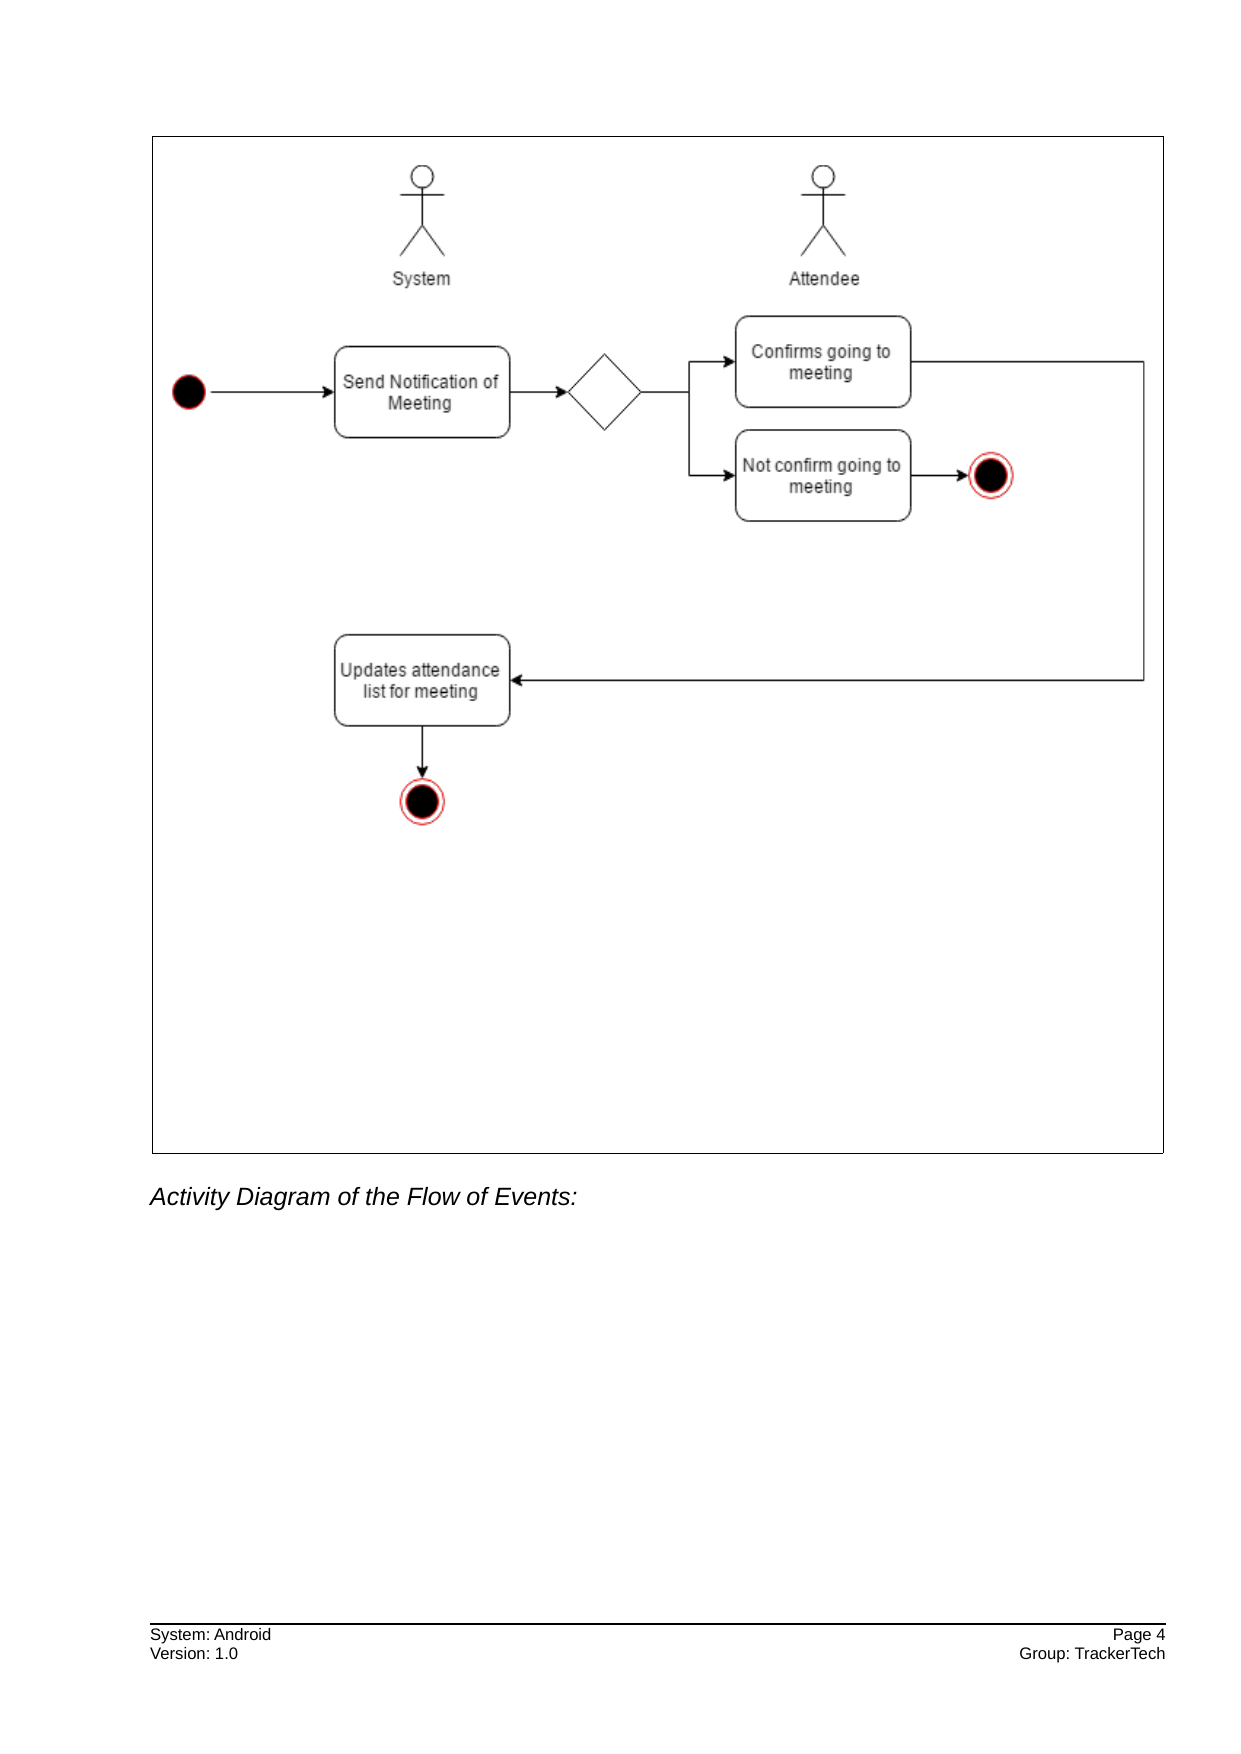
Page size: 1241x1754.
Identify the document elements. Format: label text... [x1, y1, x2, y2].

text Activity Diagram of the Flow of Events: [150, 1182, 1166, 1211]
